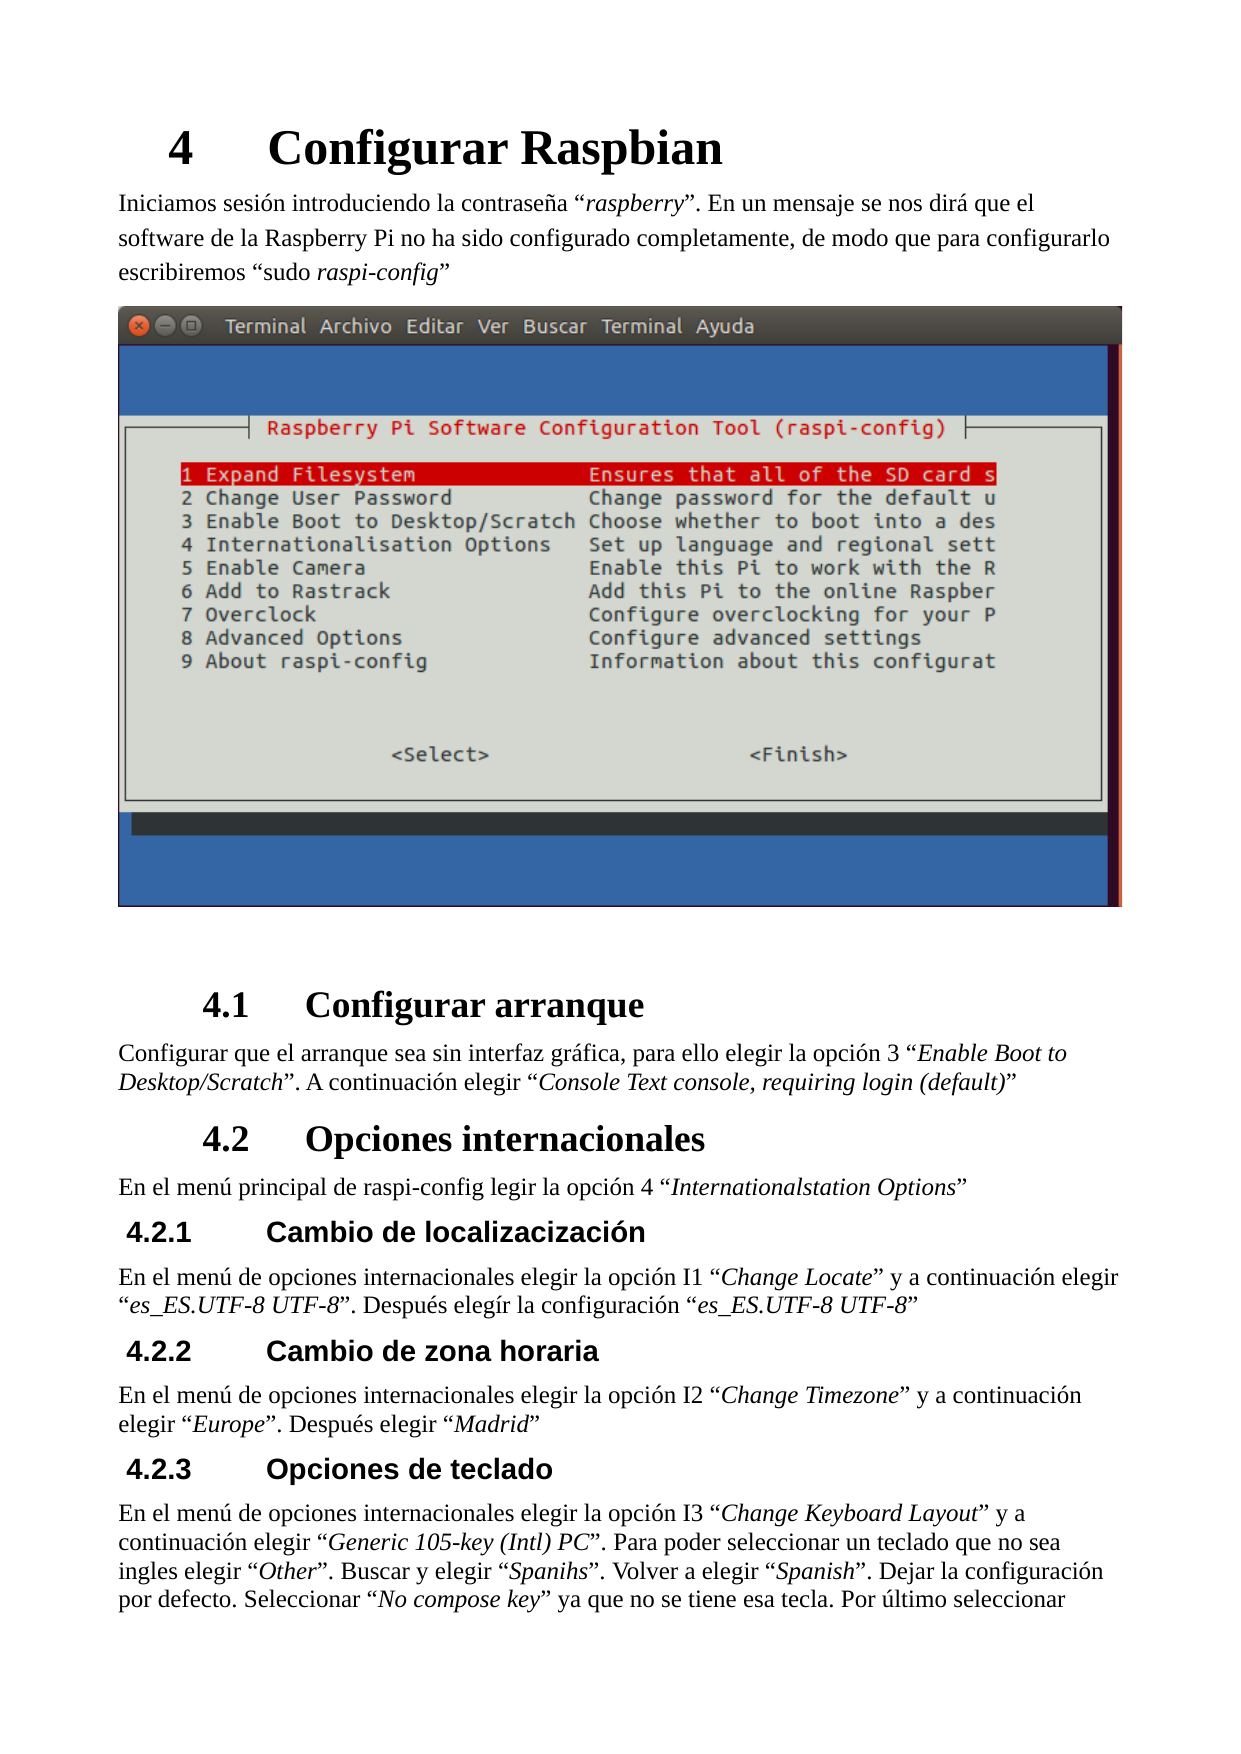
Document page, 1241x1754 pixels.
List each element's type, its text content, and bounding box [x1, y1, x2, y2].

subtitle Cambio de localizacización [118, 1215, 1122, 1249]
subtitle Cambio de zona horaria [118, 1334, 1122, 1367]
subtitle Opciones internacionales [193, 1116, 1122, 1159]
text En el menú de opciones internacionales elegir la opción I1 “Change Locate” y a continuación elegir “es_ES.UTF-8 UTF-8”. Después elegír la configuración “es_ES.UTF-8 UTF-8” [118, 1262, 1122, 1319]
subtitle Configurar Raspbian [156, 118, 1122, 176]
subtitle Opciones de teclado [118, 1452, 1122, 1486]
text Iniciamos sesión introduciendo la contraseña “raspberry”. En un mensaje se nos dirá que el software de la Raspberry Pi no ha sido configurado completamente, de modo que para configurarlo escribiremos “sudo raspi-config” [118, 188, 1122, 286]
text Configurar que el arranque sea sin interfaz gráfica, para ello elegir la opción 3 “Enable Boot to Desktop/Scratch”. A continuación elegir “Console Text console, requiring login (default)” [118, 1038, 1122, 1096]
text En el menú de opciones internacionales elegir la opción I2 “Change Timezone” y a continuación elegir “Europe”. Después elegir “Madrid” [118, 1380, 1122, 1437]
picture [118, 306, 1123, 907]
text En el menú de opciones internacionales elegir la opción I3 “Change Keyboard Layout” y a continuación elegir “Generic 105-key (Intl) PC”. Para poder seleccionar un teclado que no sea ingles elegir “Other”. Buscar y elegir “Spanihs”. Volver a elegir “Spanish”. Dejar la configuración por defecto. Seleccionar “No compose key” ya que no se tiene esa tecla. Por último seleccionar [118, 1498, 1122, 1613]
subtitle Configurar arranque [193, 982, 1122, 1026]
text En el menú principal de raspi-config legir la opción 4 “Internationalstation Options” [118, 1172, 1122, 1201]
